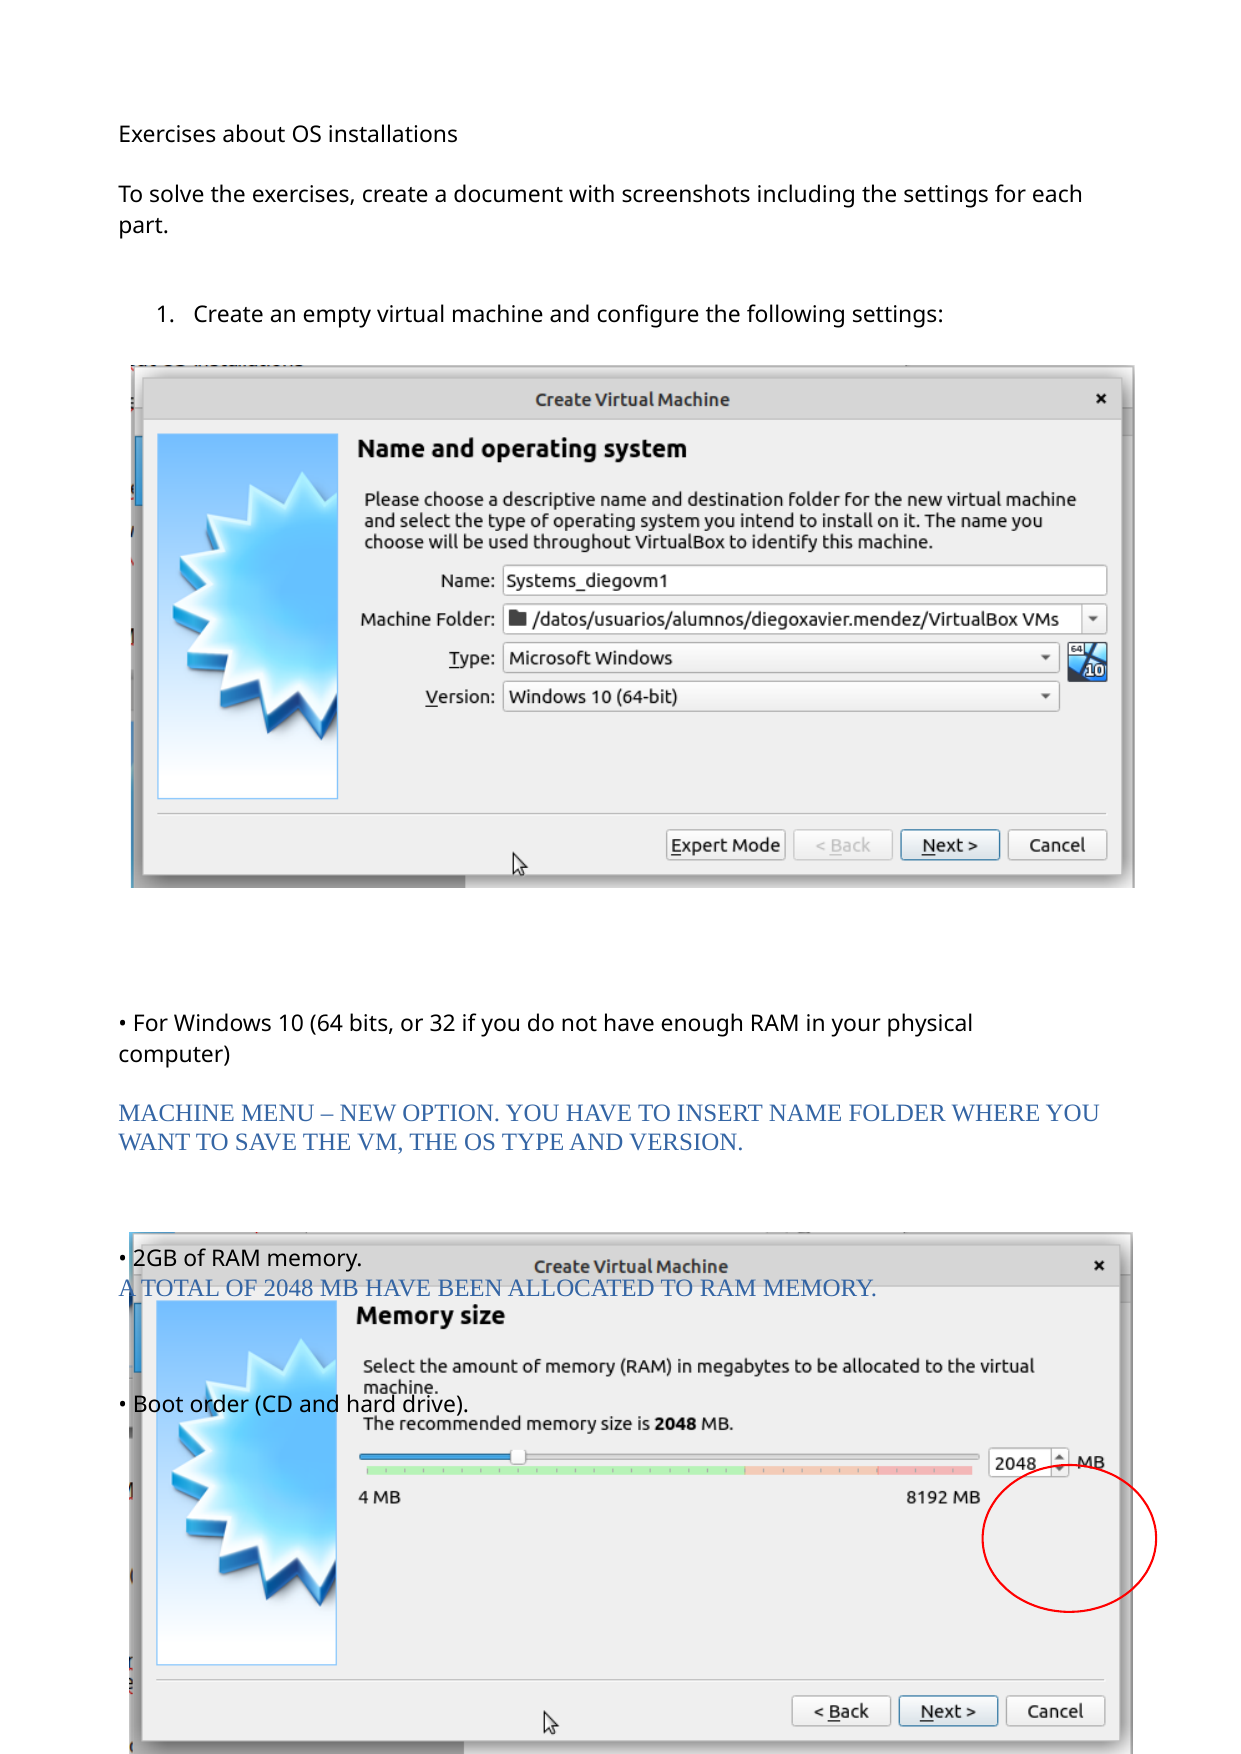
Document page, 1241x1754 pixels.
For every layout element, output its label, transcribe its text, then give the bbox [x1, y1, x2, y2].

text To solve the exercises, create a document with screenshots including the settings for each part. [118, 178, 1122, 241]
list Create an empty virtual machine and configure the following settings: [156, 298, 1122, 329]
text MACHINE MENU – NEW OPTION. YOU HAVE TO INSERT NAME FOLDER WHERE YOU WANT TO SAVE THE VM, THE OS TYPE AND VERSION. [118, 1098, 1122, 1156]
text computer) [118, 1038, 1122, 1069]
text Exercises about OS installations [118, 118, 1122, 149]
text • For Windows 10 (64 bits, or 32 if you do not have enough RAM in your physical [118, 1007, 1122, 1038]
